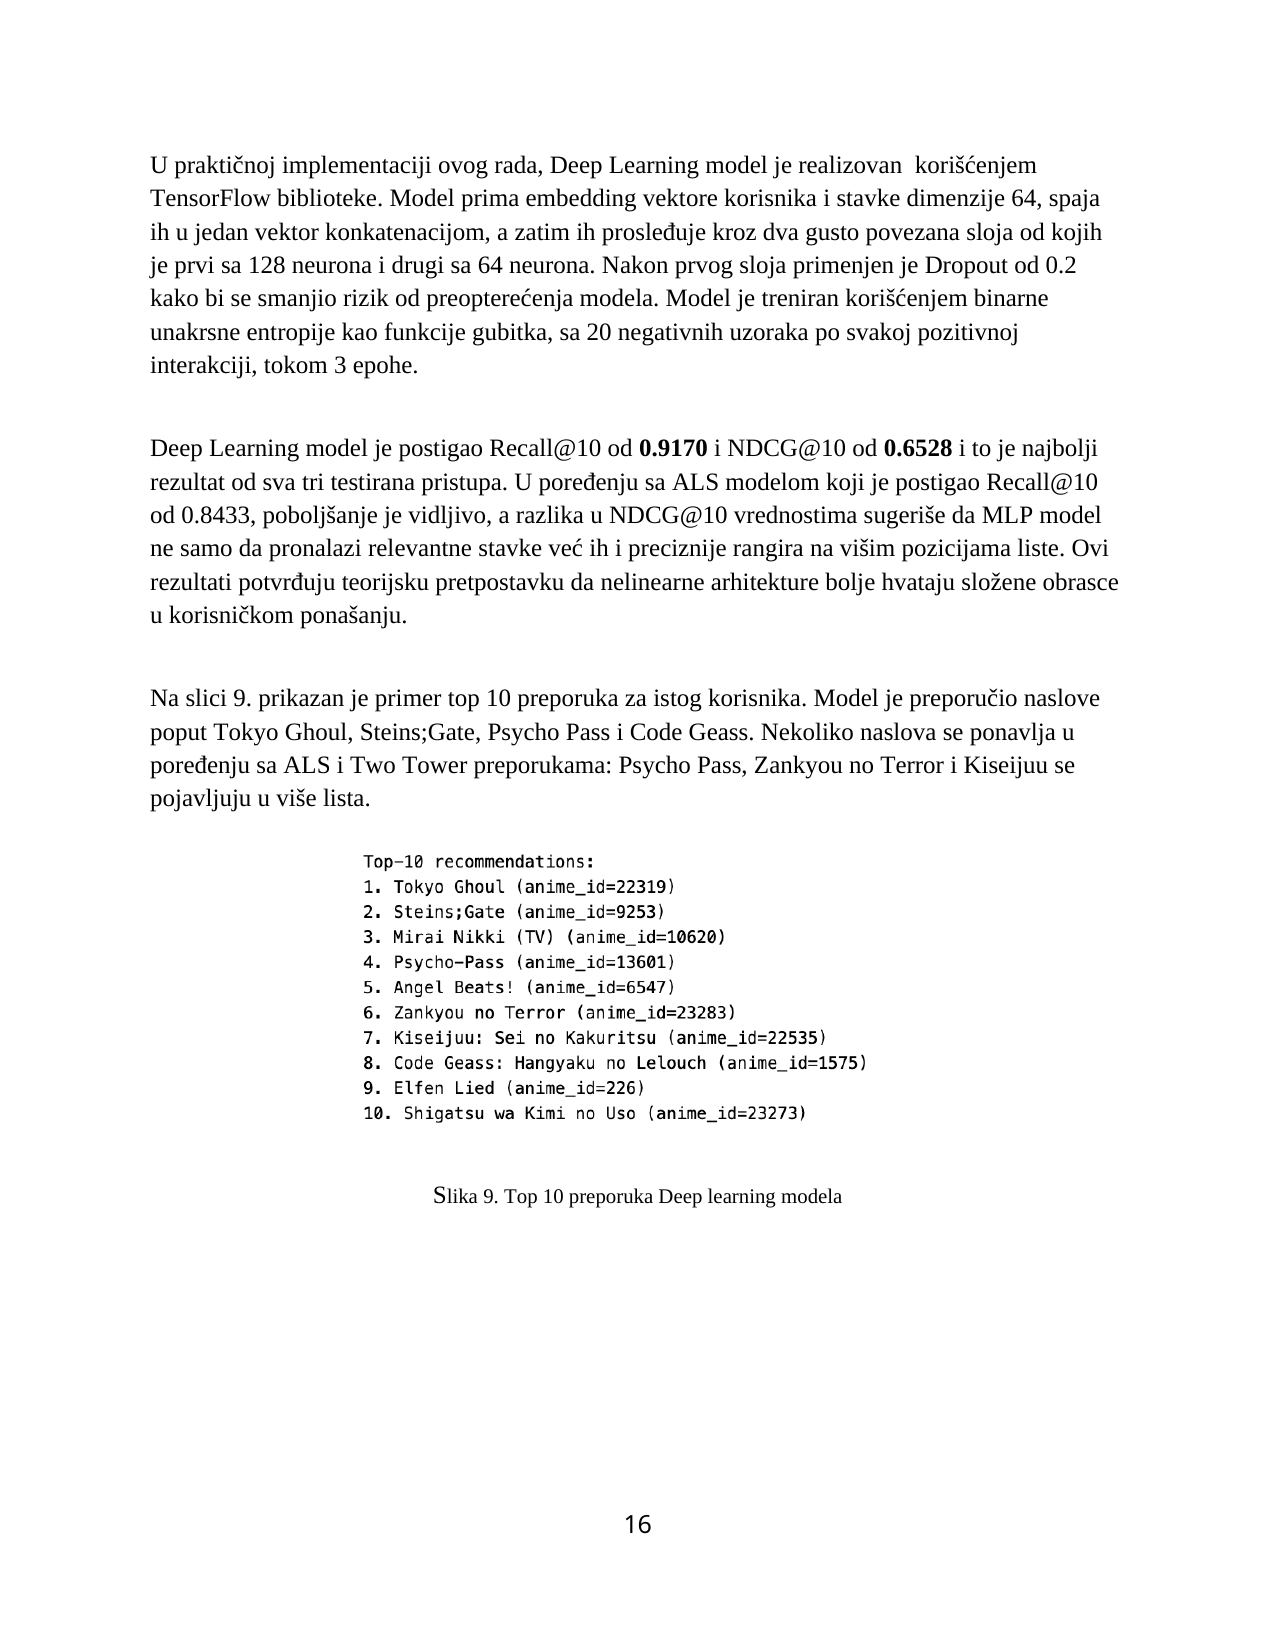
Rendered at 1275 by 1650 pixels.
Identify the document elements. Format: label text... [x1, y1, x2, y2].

text Slika 9. Top 10 preporuka Deep learning modela [150, 1180, 1125, 1209]
text Na slici 9. prikazan je primer top 10 preporuka za istog korisnika. Model je preporučio naslove poput Tokyo Ghoul, Steins;Gate, Psycho Pass i Code Geass. Nekoliko naslova se ponavlja u poređenju sa ALS i Two Tower preporukama: Psycho Pass, Zankyou no Terror i Kiseijuu se pojavljuju u više lista. [150, 683, 1125, 812]
text U praktičnoj implementaciji ovog rada, Deep Learning model je realizovan korišćenjem TensorFlow biblioteke. Model prima embedding vektore korisnika i stavke dimenzije 64, spaja ih u jedan vektor konkatenacijom, a zatim ih prosleđuje kroz dva gusto povezana sloja od kojih je prvi sa 128 neurona i drugi sa 64 neurona. Nakon prvog sloja primenjen je Dropout od 0.2 kako bi se smanjio rizik od preopterećenja modela. Model je treniran korišćenjem binarne unakrsne entropije kao funkcije gubitka, sa 20 negativnih uzoraka po svakoj pozitivnoj interakciji, tokom 3 epohe. [150, 150, 1125, 379]
text Deep Learning model je postigao Recall@10 od 0.9170 i NDCG@10 od 0.6528 i to je najbolji rezultat od sva tri testirana pristupa. U poređenju sa ALS modelom koji je postigao Recall@10 od 0.8433, poboljšanje je vidljivo, a razlika u NDCG@10 vrednostima sugeriše da MLP model ne samo da pronalazi relevantne stavke već ih i preciznije rangira na višim pozicijama liste. Ovi rezultati potvrđuju teorijsku pretpostavku da nelinearne arhitekture bolje hvataju složene obrasce u korisničkom ponašanju. [150, 433, 1125, 629]
